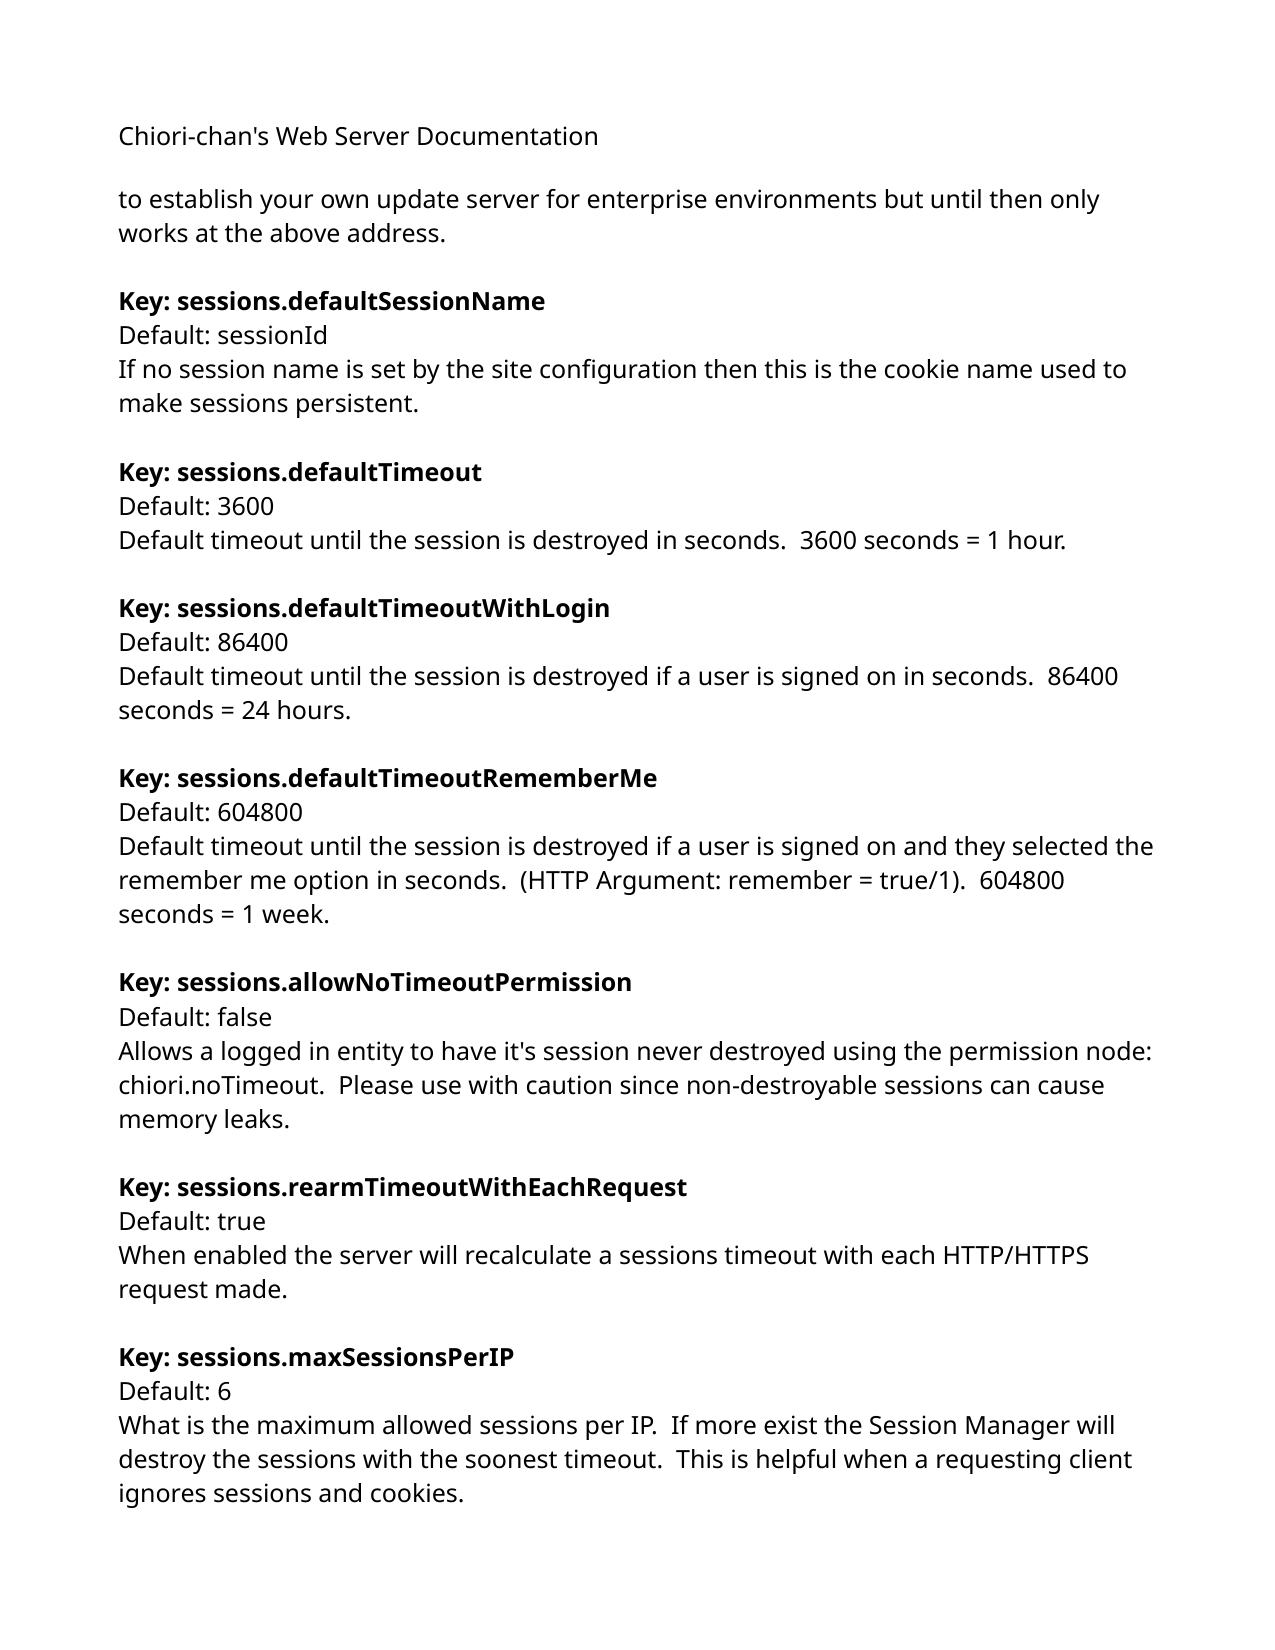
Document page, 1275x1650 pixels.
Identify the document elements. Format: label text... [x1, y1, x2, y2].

text Key: sessions.defaultTimeoutRememberMe [118, 761, 1157, 795]
text Default timeout until the session is destroyed in seconds. 3600 seconds = 1 hour. [118, 522, 1157, 556]
text Key: sessions.allowNoTimeoutPermission [118, 965, 1157, 999]
text If no session name is set by the site configuration then this is the cookie name used to make sessions persistent. [118, 352, 1157, 420]
text What is the maximum allowed sessions per IP. If more exist the Session Manager will destroy the sessions with the soonest timeout. This is helpful when a requesting client ignores sessions and cookies. [118, 1408, 1157, 1510]
text When enabled the server will recalculate a sessions timeout with each HTTP/HTTPS request made. [118, 1238, 1157, 1306]
text Default: 86400 [118, 624, 1157, 658]
text Key: sessions.defaultSessionName [118, 284, 1157, 318]
text Default: 6 [118, 1374, 1157, 1408]
text to establish your own update server for enterprise environments but until then only works at the above address. [118, 182, 1157, 250]
text Default: false [118, 999, 1157, 1033]
text Key: sessions.rearmTimeoutWithEachRequest [118, 1169, 1157, 1203]
text Key: sessions.defaultTimeout [118, 454, 1157, 488]
text Default: 604800 [118, 795, 1157, 829]
text Default timeout until the session is destroyed if a user is signed on in seconds. 86400 seconds = 24 hours. [118, 658, 1157, 727]
text Key: sessions.maxSessionsPerIP [118, 1340, 1157, 1374]
text Default: 3600 [118, 488, 1157, 522]
text Default timeout until the session is destroyed if a user is signed on and they selected the remember me option in seconds. (HTTP Argument: remember = true/1). 604800 seconds = 1 week. [118, 829, 1157, 931]
text Default: true [118, 1203, 1157, 1238]
text Default: sessionId [118, 318, 1157, 352]
text Key: sessions.defaultTimeoutWithLogin [118, 590, 1157, 624]
text Allows a logged in entity to have it's session never destroyed using the permission node: chiori.noTimeout. Please use with caution since non-destroyable sessions can cause memory leaks. [118, 1033, 1157, 1135]
